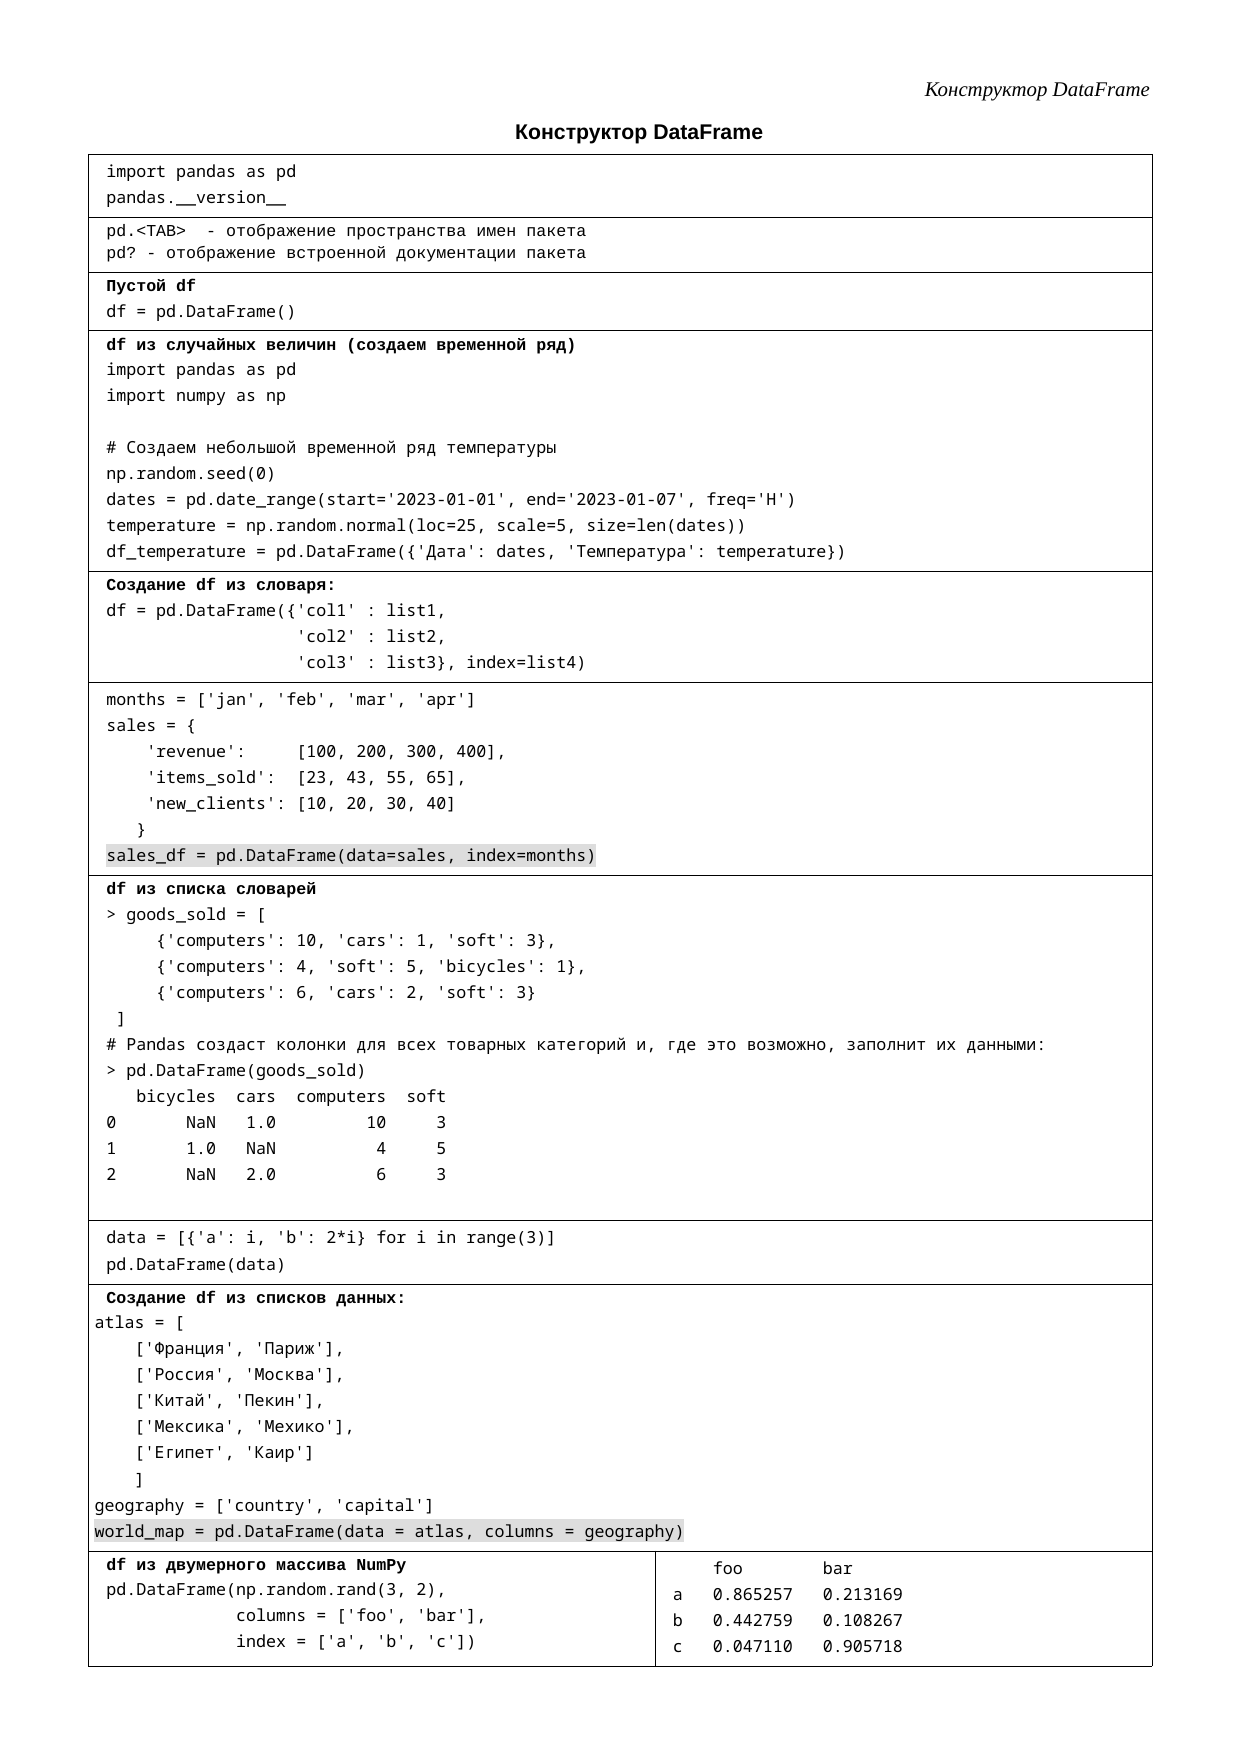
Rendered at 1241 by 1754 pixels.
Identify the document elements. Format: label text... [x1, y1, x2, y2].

table_header import pandas as pd pandas.__version__ [89, 155, 1152, 217]
table_cell data = [{'a': i, 'b': 2*i} for i in range(3)] pd.DataFrame(data) [89, 1221, 1152, 1283]
table_cell df из случайных величин (создаем временной ряд) import pandas as pd import numpy as np # Создаем небольшой временной ряд температуры np.random.seed(0) dates = pd.date_range(start='2023-01-01', end='2023-01-07', freq='H') temperature = np.random.normal(loc=25, scale=5, size=len(dates)) df_temperature = pd.DataFrame({'Дата': dates, 'Температура': temperature}) [89, 331, 1152, 571]
table_cell pd.<TAB> - отображение пространства имен пакета pd? - отображение встроенной документации пакета [89, 218, 1152, 272]
table_cell Создание df из списков данных: atlas = [ ['Франция', 'Париж'], ['Россия', 'Москва'], ['Китай', 'Пекин'], ['Мексика', 'Мехико'], ['Египет', 'Каир'] ] geography = ['country', 'capital'] world_map = pd.DataFrame(data = atlas, columns = geography) [89, 1285, 1152, 1551]
table_cell Пустой df df = pd.DataFrame() [89, 273, 1152, 330]
subtitle Конструктор DataFrame [126, 119, 1152, 144]
table_cell df из двумерного массива NumPy pd.DataFrame(np.random.rand(3, 2), columns = ['foo', 'bar'], index = ['a', 'b', 'c']) [89, 1552, 655, 1666]
table_cell Создание df из словаря: df = pd.DataFrame({'col1' : list1, 'col2' : list2, 'col3' : list3}, index=list4) [89, 572, 1152, 682]
table_cell df из списка словарей > goods_sold = [ {'computers': 10, 'cars': 1, 'soft': 3}, {'computers': 4, 'soft': 5, 'bicycles': 1}, {'computers': 6, 'cars': 2, 'soft': 3} ] # Pandas создаст колонки для всех товарных категорий и, где это возможно, заполнит их данными: > pd.DataFrame(goods_sold) bicycles cars computers soft 0 NaN 1.0 10 3 1 1.0 NaN 4 5 2 NaN 2.0 6 3 [89, 876, 1152, 1220]
table_cell months = ['jan', 'feb', 'mar', 'apr'] sales = { 'revenue': [100, 200, 300, 400], 'items_sold': [23, 43, 55, 65], 'new_clients': [10, 20, 30, 40] } sales_df = pd.DataFrame(data=sales, index=months) [89, 683, 1152, 875]
table_cell foo bar a 0.865257 0.213169 b 0.442759 0.108267 c 0.047110 0.905718 [656, 1552, 1152, 1666]
